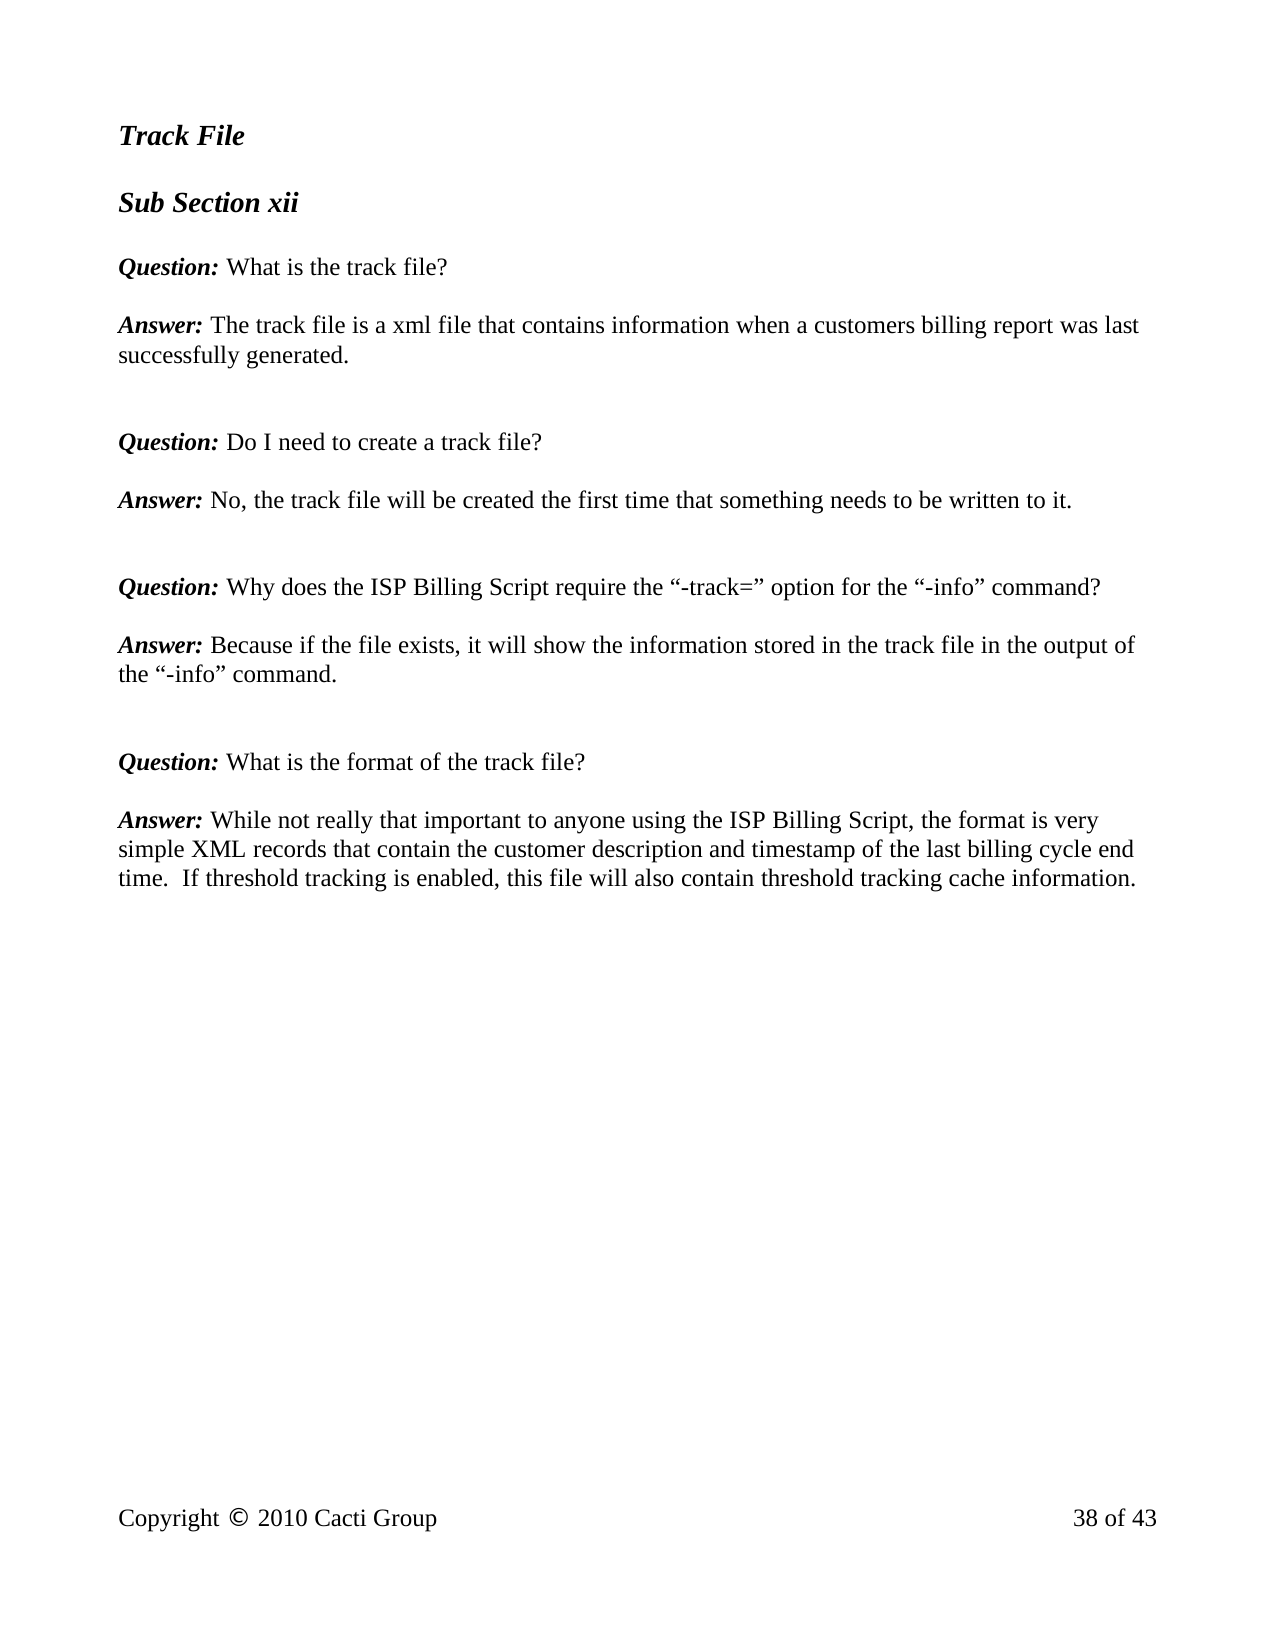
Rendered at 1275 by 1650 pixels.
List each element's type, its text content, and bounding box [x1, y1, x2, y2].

text Track File [118, 118, 1157, 152]
text Question: What is the format of the track file? [118, 746, 1157, 775]
text Answer: The track file is a xml file that contains information when a customers billing report was last successfully generated. [118, 310, 1157, 368]
text Question: Why does the ISP Billing Script require the “-track=” option for the “-info” command? [118, 572, 1157, 601]
text Answer: No, the track file will be created the first time that something needs to be written to it. [118, 485, 1157, 514]
text Question: What is the track file? [118, 252, 1157, 281]
text Answer: Because if the file exists, it will show the information stored in the track file in the output of the “-info” command. [118, 630, 1157, 688]
text Question: Do I need to create a track file? [118, 427, 1157, 456]
text Sub Section xii [118, 185, 1157, 219]
text Answer: While not really that important to anyone using the ISP Billing Script, the format is very simple XML records that contain the customer description and timestamp of the last billing cycle end time. If threshold tracking is enabled, this file will also contain threshold tracking cache information. [118, 804, 1157, 892]
